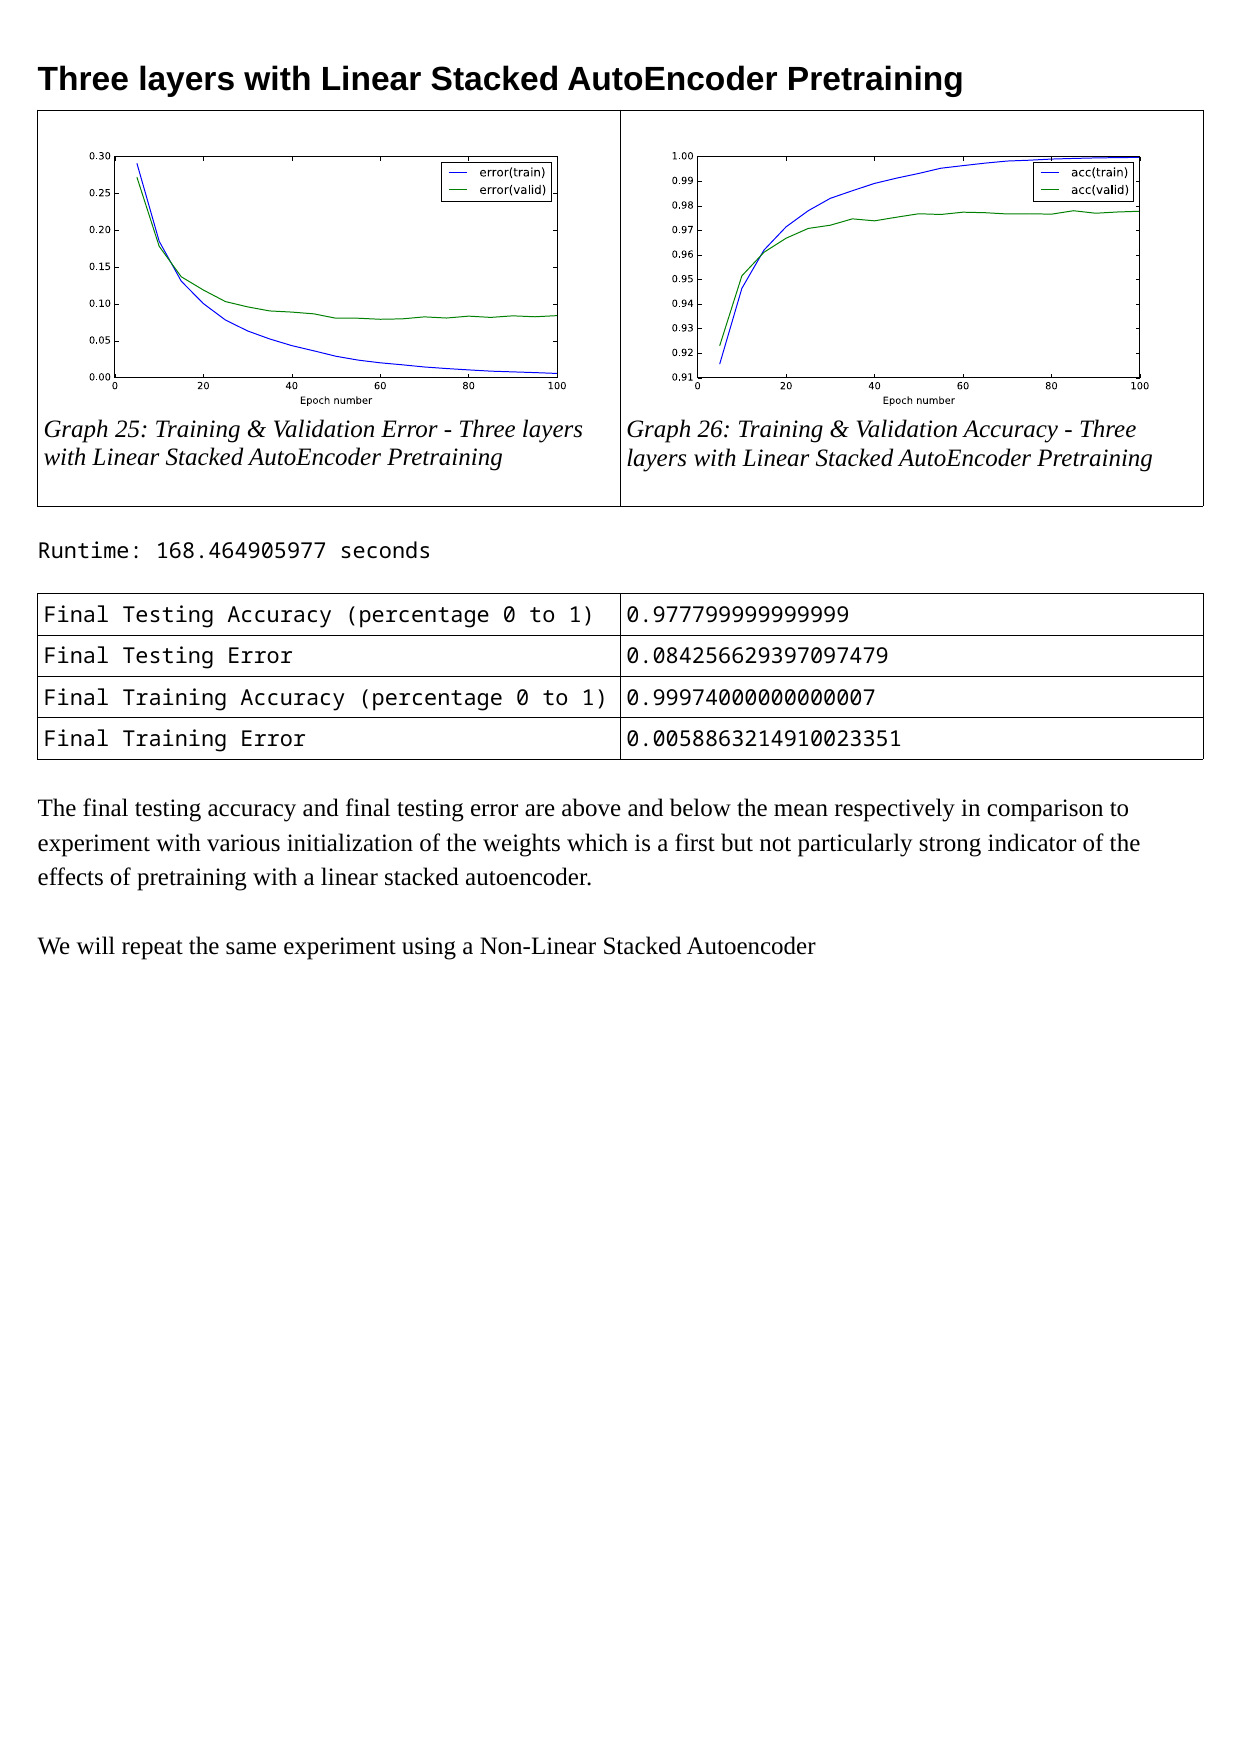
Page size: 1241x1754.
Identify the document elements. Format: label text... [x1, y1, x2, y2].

subtitle Three layers with Linear Stacked AutoEncoder Pretraining [37, 58, 1203, 97]
table_cell Final Training Error [38, 718, 620, 759]
table_cell Final Training Accuracy (percentage 0 to 1) [38, 677, 620, 717]
table_cell 0.084256629397097479 [621, 636, 1203, 676]
table_header [38, 111, 620, 506]
text Runtime: 168.464905977 seconds [37, 535, 1203, 564]
text The final testing accuracy and final testing error are above and below the mean respectively in comparison to experiment with various initialization of the weights which is a first but not particularly strong indicator of the effects of pretraining with a linear stacked autoencoder. [37, 793, 1203, 891]
table_header [621, 111, 1203, 506]
table_cell 0.99974000000000007 [621, 677, 1203, 717]
table_header 0.977799999999999 [621, 594, 1203, 634]
table_cell Final Testing Error [38, 636, 620, 676]
table_header Final Testing Accuracy (percentage 0 to 1) [38, 594, 620, 634]
table_cell 0.0058863214910023351 [621, 718, 1203, 759]
text We will repeat the same experiment using a Non-Linear Stacked Autoencoder [37, 931, 1203, 960]
